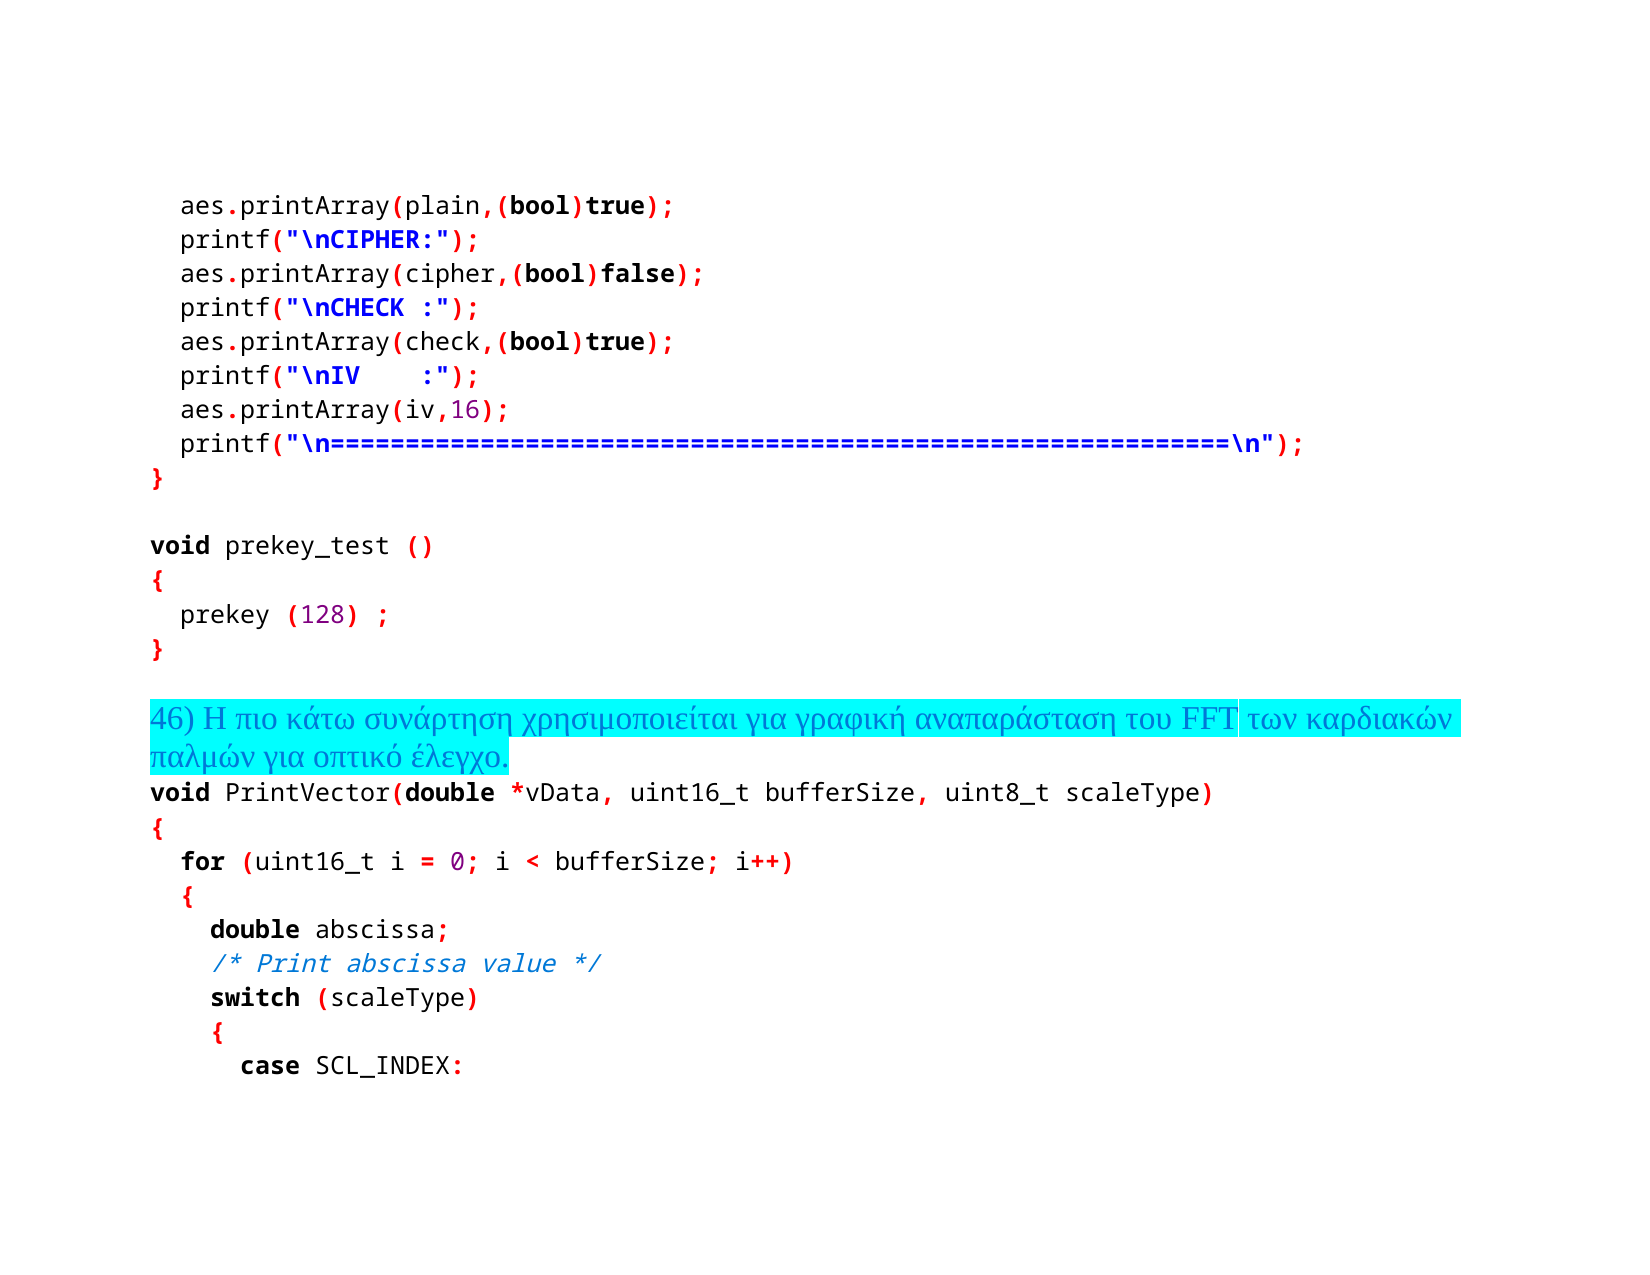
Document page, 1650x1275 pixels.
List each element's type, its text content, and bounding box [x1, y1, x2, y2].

text case SCL_INDEX: [150, 1048, 1500, 1082]
text aes.printArray(plain,(bool)true); [150, 187, 1500, 222]
text printf("\n============================================================\n"); [150, 426, 1500, 460]
text aes.printArray(cipher,(bool)false); [150, 256, 1500, 290]
text { [150, 1013, 1500, 1048]
text switch (scaleType) [150, 979, 1500, 1013]
text aes.printArray(check,(bool)true); [150, 324, 1500, 358]
text double abscissa; [150, 911, 1500, 945]
text /* Print abscissa value */ [150, 945, 1500, 979]
text { [150, 877, 1500, 911]
text } [150, 460, 1500, 494]
text for (uint16_t i = 0; i < bufferSize; i++) [150, 843, 1500, 877]
text aes.printArray(iv,16); [150, 392, 1500, 426]
text printf("\nCHECK :"); [150, 290, 1500, 324]
text { [150, 562, 1500, 596]
text prekey (128) ; [150, 596, 1500, 630]
text void PrintVector(double *vData, uint16_t bufferSize, uint8_t scaleType) [150, 775, 1500, 809]
text void prekey_test () [150, 528, 1500, 562]
text printf("\nIV :"); [150, 358, 1500, 392]
text } [150, 630, 1500, 664]
text 46) Η πιο κάτω συνάρτηση χρησιμοποιείται για γραφική αναπαράσταση του FFT των καρδιακών παλμών για οπτικό έλεγχο. [150, 698, 1500, 775]
text printf("\nCIPHER:"); [150, 222, 1500, 256]
text { [150, 809, 1500, 843]
